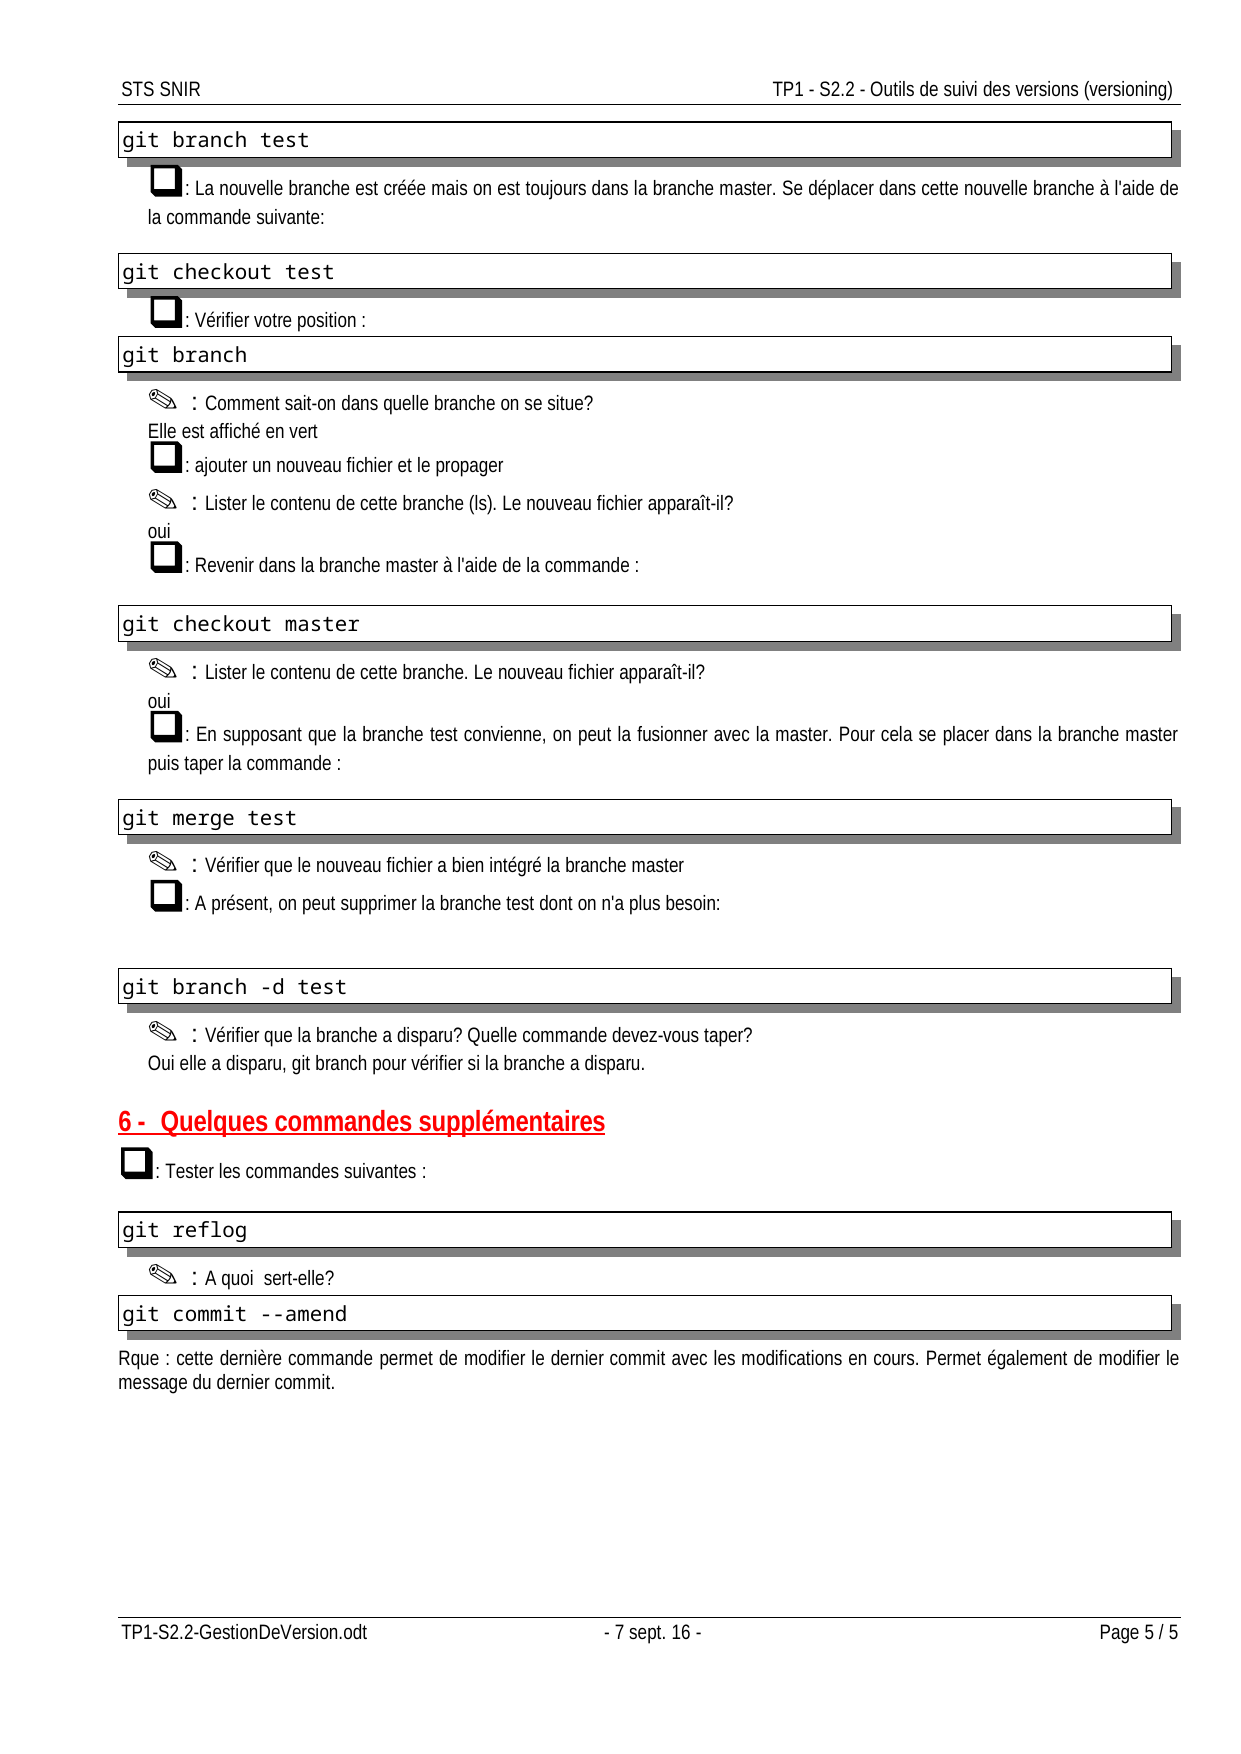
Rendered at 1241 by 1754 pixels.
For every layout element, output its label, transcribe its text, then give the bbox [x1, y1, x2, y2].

text ✎ : Lister le contenu de cette branche (ls). Le nouveau fichier apparaît-il? [148, 481, 1181, 519]
text ✎ : Comment sait-on dans quelle branche on se situe? [148, 381, 1181, 419]
subtitle Quelques commandes supplémentaires [118, 1104, 1181, 1138]
text git branch test [119, 123, 1171, 157]
text Rque : cette dernière commande permet de modifier le dernier commit avec les modifications en cours. Permet également de modifier le message du dernier commit. [118, 1346, 1181, 1394]
text Elle est affiché en vert [148, 419, 1181, 443]
text ❑: A présent, on peut supprimer la branche test dont on n'a plus besoin: [148, 882, 1181, 920]
text ❑: Vérifier votre position : [148, 298, 1181, 336]
text ❑: La nouvelle branche est créée mais on est toujours dans la branche master. Se déplacer dans cette nouvelle branche à l'aide de la commande suivante: [148, 167, 1181, 229]
text ❑: ajouter un nouveau fichier et le propager [148, 443, 1181, 481]
text git merge test [119, 800, 1171, 834]
text oui [148, 689, 1181, 713]
text oui [148, 519, 1181, 543]
text ✎ : A quoi sert-elle? [148, 1257, 1181, 1295]
text git branch [119, 337, 1171, 371]
text git reflog [119, 1213, 1171, 1247]
text ❑: En supposant que la branche test convienne, on peut la fusionner avec la master. Pour cela se placer dans la branche master puis taper la commande : [148, 713, 1181, 774]
text ❑: Revenir dans la branche master à l'aide de la commande : [148, 543, 1181, 581]
text ❑: Tester les commandes suivantes : [118, 1149, 1181, 1187]
text git commit --amend [119, 1296, 1171, 1330]
text git checkout master [119, 606, 1171, 641]
text ✎ : Vérifier que le nouveau fichier a bien intégré la branche master [148, 844, 1181, 882]
text Oui elle a disparu, git branch pour vérifier si la branche a disparu. [148, 1051, 1181, 1075]
text ✎ : Lister le contenu de cette branche. Le nouveau fichier apparaît-il? [148, 651, 1181, 689]
text git branch -d test [119, 969, 1171, 1003]
text git checkout test [119, 254, 1171, 288]
text ✎ : Vérifier que la branche a disparu? Quelle commande devez-vous taper? [148, 1013, 1181, 1051]
